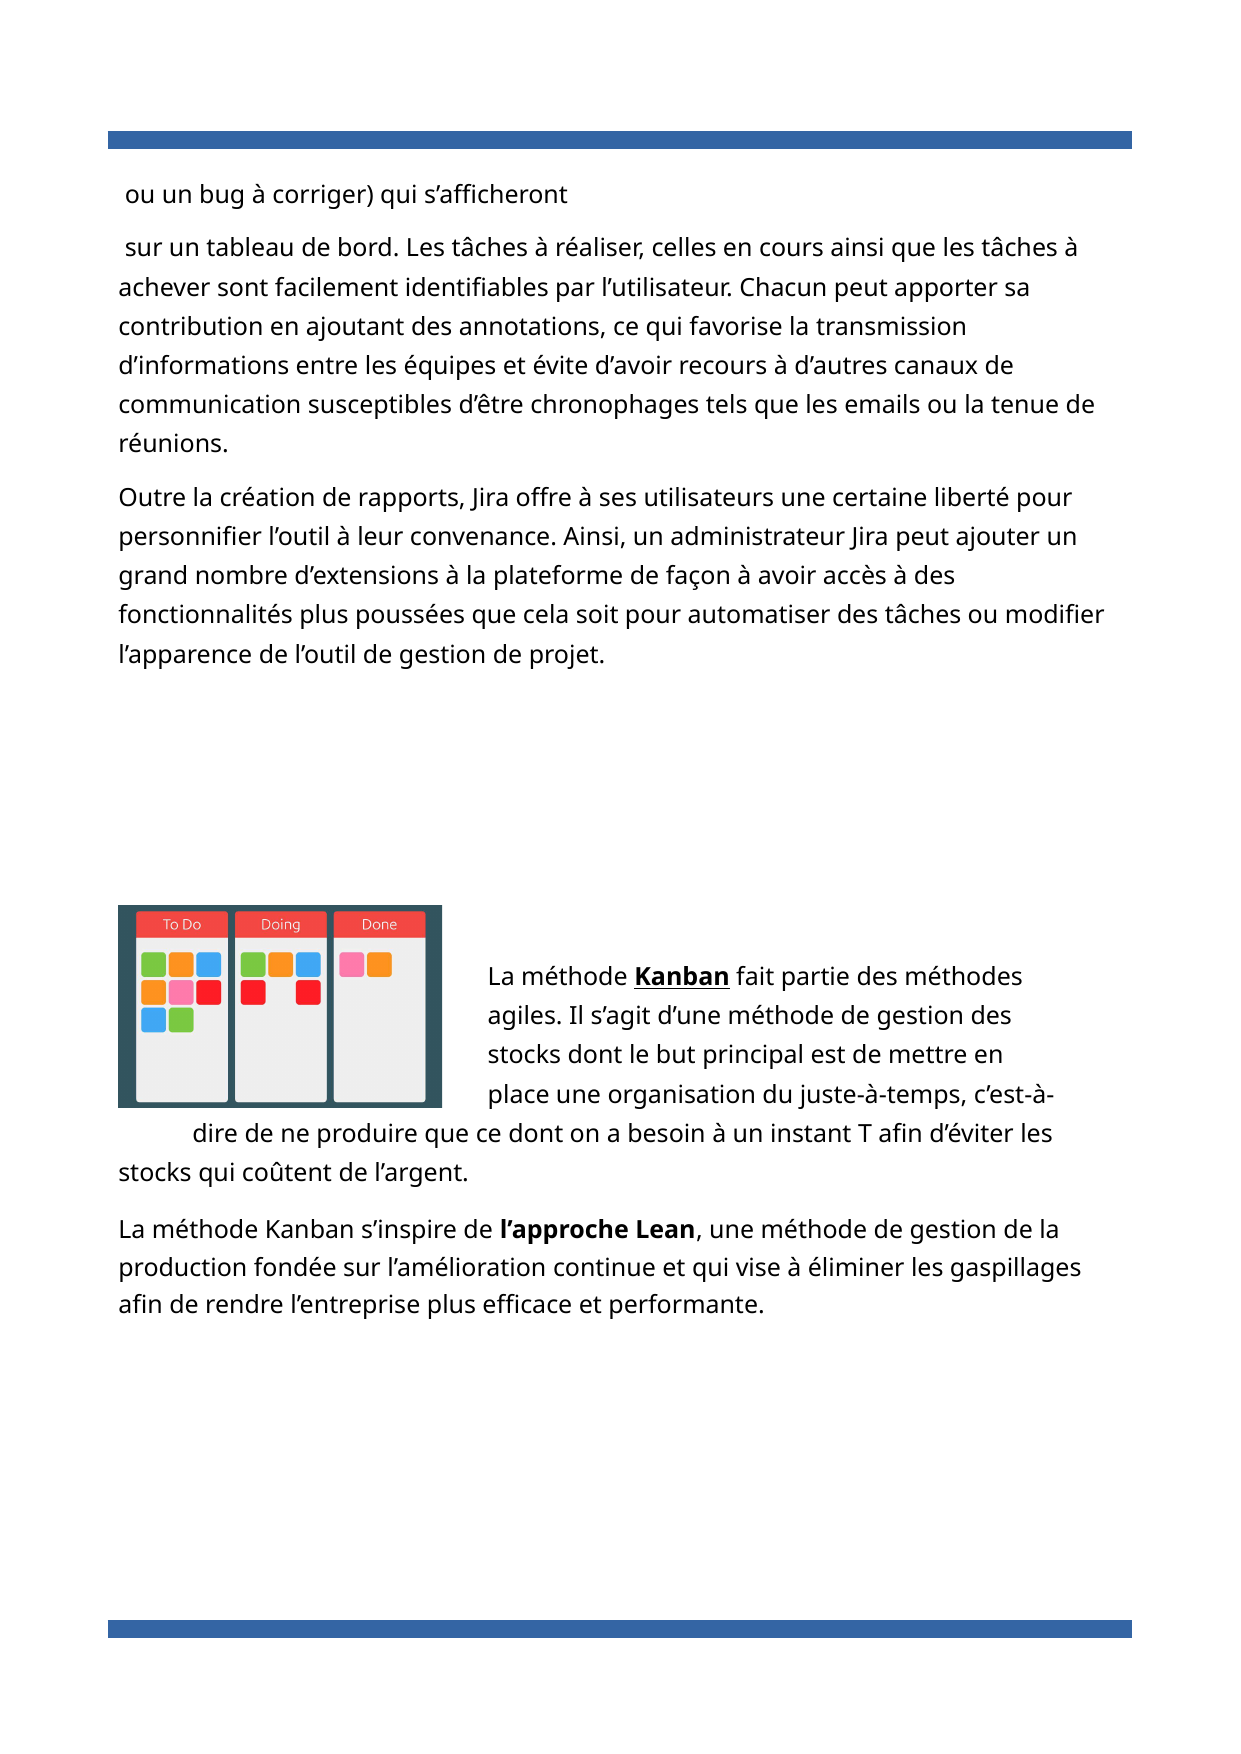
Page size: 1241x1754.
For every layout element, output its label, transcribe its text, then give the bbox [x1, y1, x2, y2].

text La méthode Kanban fait partie des méthodes agiles. Il s’agit d’une méthode de gestion des stocks dont le but principal est de mettre en place une organisation du juste-à-temps, c’est-à- dire de ne produire que ce dont on a besoin à un instant T afin d’éviter les stocks qui coûtent de l’argent. [118, 959, 1122, 1189]
text sur un tableau de bord. Les tâches à réaliser, celles en cours ainsi que les tâches à achever sont facilement identifiables par l’utilisateur. Chacun peut apporter sa contribution en ajoutant des annotations, ce qui favorise la transmission d’informations entre les équipes et évite d’avoir recours à d’autres canaux de communication susceptibles d’être chronophages tels que les emails ou la tenue de réunions. [118, 230, 1122, 460]
text La méthode Kanban s’inspire de l’approche Lean, une méthode de gestion de la production fondée sur l’amélioration continue et qui vise à éliminer les gaspillages afin de rendre l’entreprise plus efficace et performante. [118, 1208, 1122, 1321]
text ou un bug à corriger) qui s’afficheront [118, 176, 1122, 210]
picture [118, 905, 443, 1108]
text Outre la création de rapports, Jira offre à ses utilisateurs une certaine liberté pour personnifier l’outil à leur convenance. Ainsi, un administrateur Jira peut ajouter un grand nombre d’extensions à la plateforme de façon à avoir accès à des fonctionnalités plus poussées que cela soit pour automatiser des tâches ou modifier l’apparence de l’outil de gestion de projet. [118, 480, 1122, 670]
